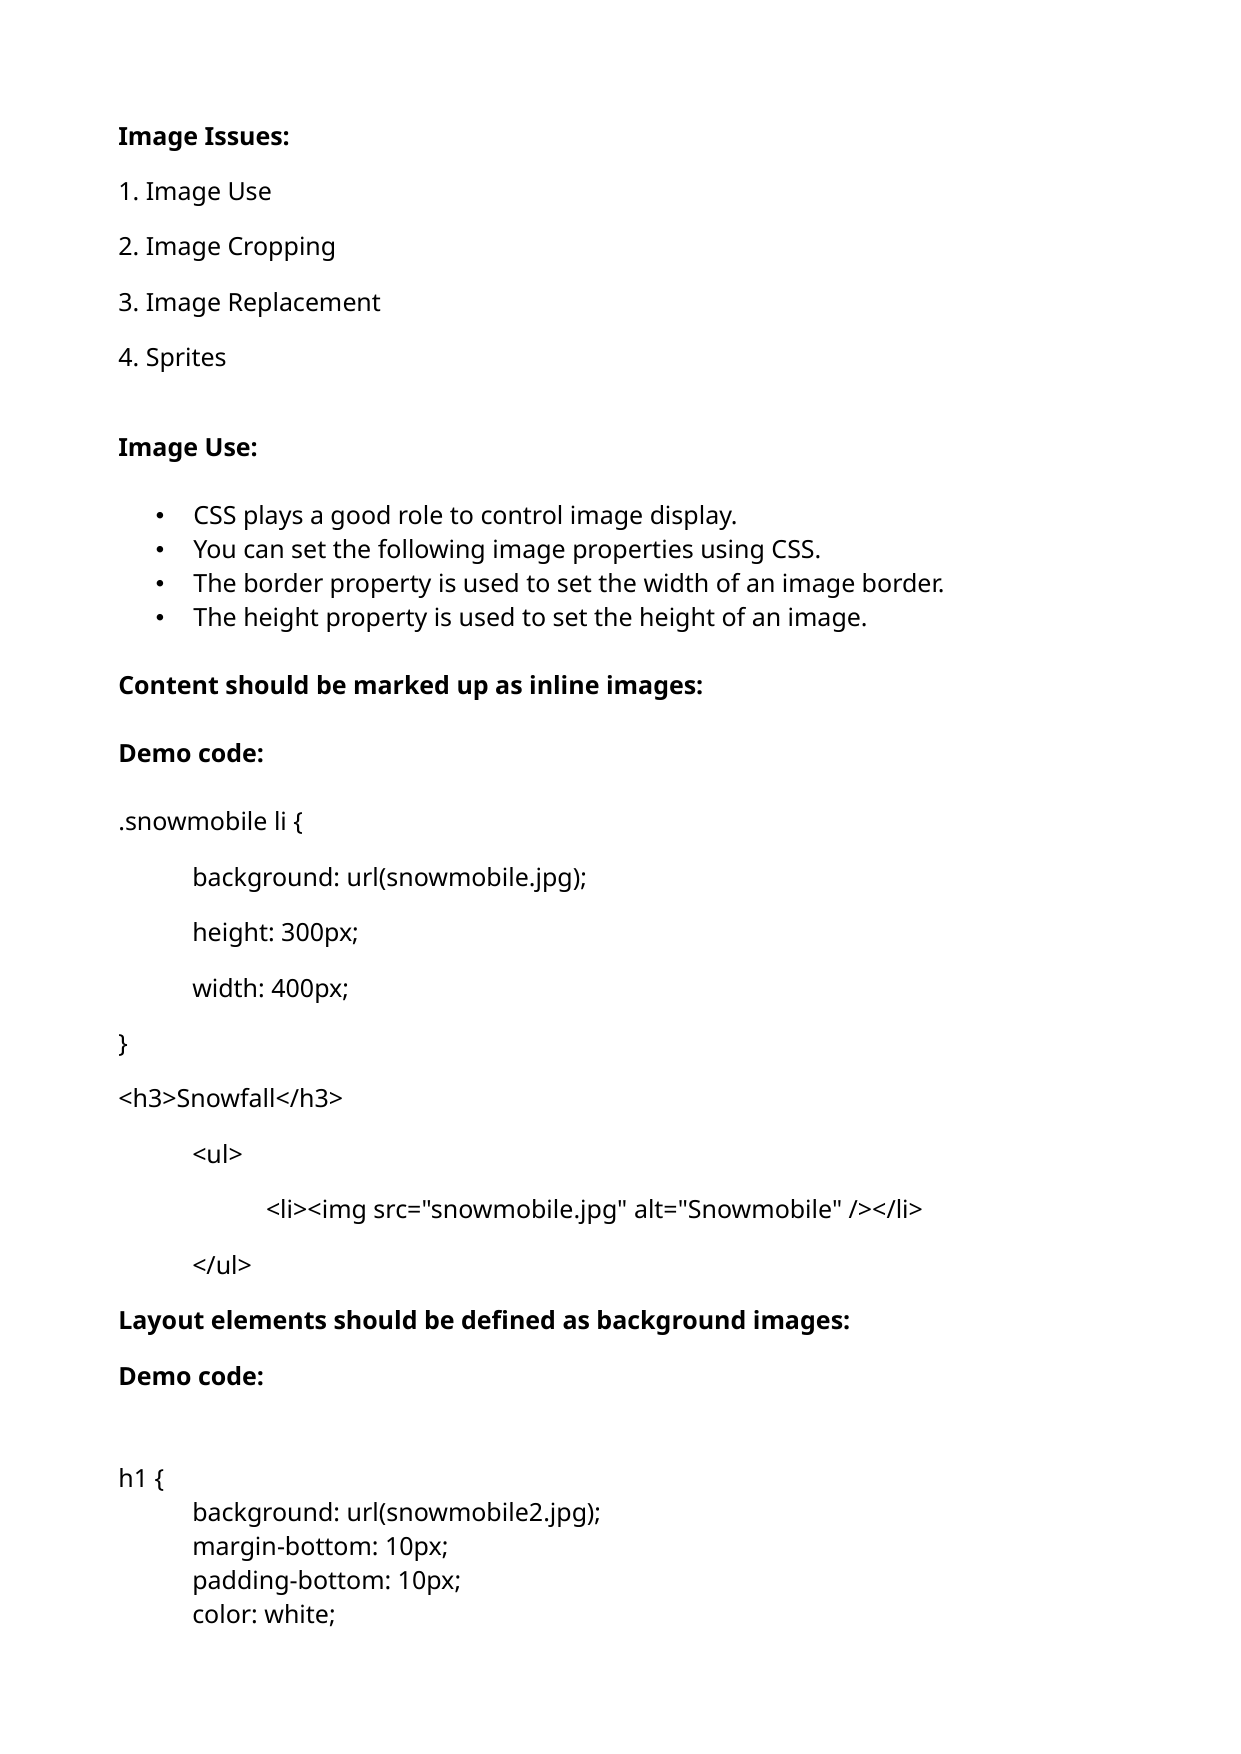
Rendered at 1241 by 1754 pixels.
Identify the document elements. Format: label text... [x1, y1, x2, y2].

text } [118, 1026, 1122, 1060]
text Demo code: [118, 1358, 1122, 1392]
text background: url(snowmobile.jpg); [118, 859, 1122, 893]
text padding-bottom: 10px; [118, 1562, 1122, 1597]
text <h3>Snowfall</h3> [118, 1081, 1122, 1115]
list The height property is used to set the height of an image. [156, 599, 1122, 634]
text </ul> [118, 1247, 1122, 1281]
text 3. Image Replacement [118, 284, 1122, 318]
text h1 { [118, 1460, 1122, 1494]
text Image Issues: [118, 118, 1122, 152]
text 2. Image Cropping [118, 229, 1122, 263]
text width: 400px; [118, 970, 1122, 1004]
list The border property is used to set the width of an image border. [156, 566, 1122, 599]
text margin-bottom: 10px; [118, 1528, 1122, 1562]
text Demo code: [118, 736, 1122, 770]
text color: white; [118, 1597, 1122, 1631]
text .snowmobile li { [118, 804, 1122, 838]
text height: 300px; [118, 915, 1122, 949]
text background: url(snowmobile2.jpg); [118, 1494, 1122, 1528]
text Layout elements should be defined as background images: [118, 1303, 1122, 1337]
list CSS plays a good role to control image display. [156, 497, 1122, 531]
text Image Use: [118, 429, 1122, 463]
list You can set the following image properties using CSS. [156, 531, 1122, 566]
text <ul> [118, 1136, 1122, 1171]
text 1. Image Use [118, 173, 1122, 208]
text <li><img src="snowmobile.jpg" alt="Snowmobile" /></li> [118, 1192, 1122, 1226]
text 4. Sprites [118, 340, 1122, 374]
text Content should be marked up as inline images: [118, 668, 1122, 702]
